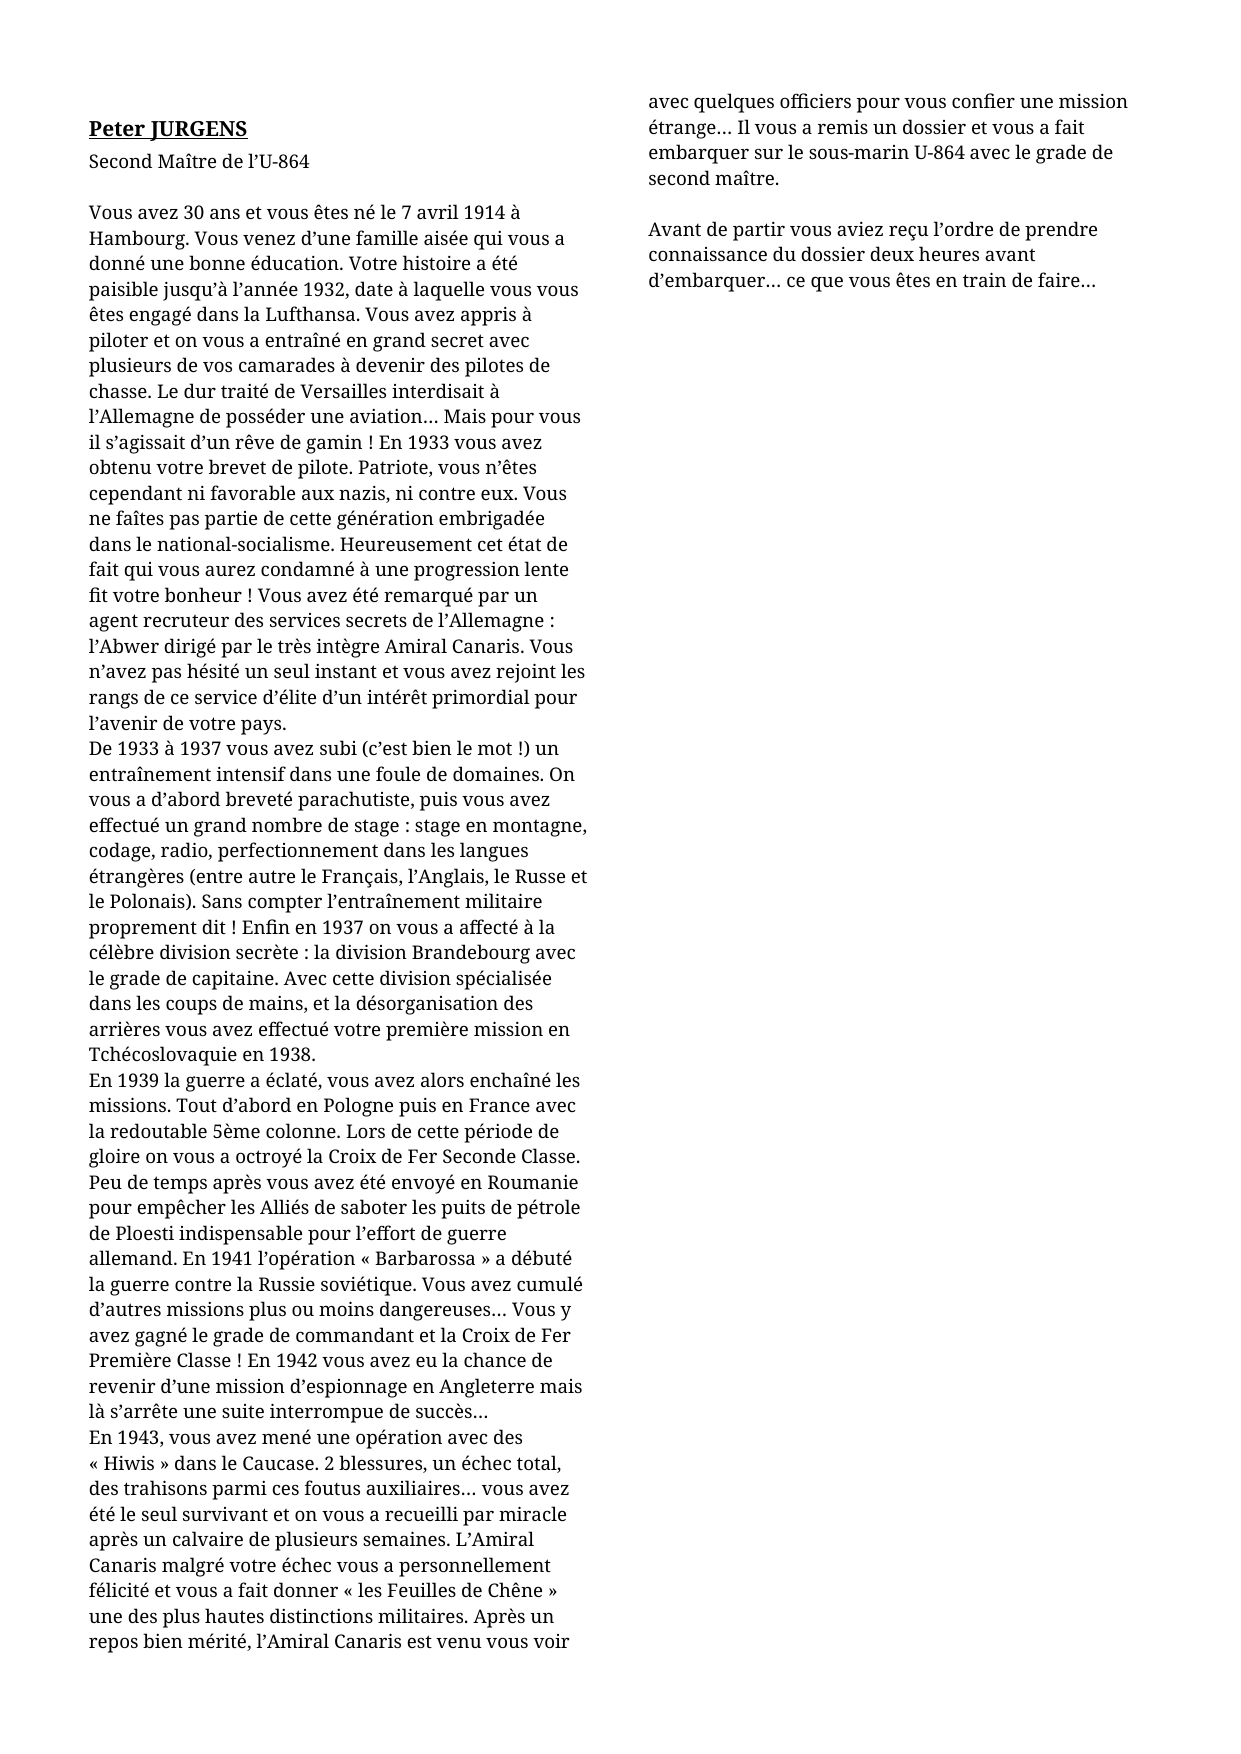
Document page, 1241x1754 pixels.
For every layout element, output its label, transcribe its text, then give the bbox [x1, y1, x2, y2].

subtitle Peter JURGENS [89, 114, 592, 142]
text De 1933 à 1937 vous avez subi (c’est bien le mot !) un entraînement intensif dans une foule de domaines. On vous a d’abord breveté parachutiste, puis vous avez effectué un grand nombre de stage : stage en montagne, codage, radio, perfectionnement dans les langues étrangères (entre autre le Français, l’Anglais, le Russe et le Polonais). Sans compter l’entraînement militaire proprement dit ! Enfin en 1937 on vous a affecté à la célèbre division secrète : la division Brandebourg avec le grade de capitaine. Avec cette division spécialisée dans les coups de mains, et la désorganisation des arrières vous avez effectué votre première mission en Tchécoslovaquie en 1938. [89, 735, 592, 1067]
text Second Maître de l’U-864 [89, 148, 592, 174]
text Vous avez 30 ans et vous êtes né le 7 avril 1914 à Hambourg. Vous venez d’une famille aisée qui vous a donné une bonne éducation. Votre histoire a été paisible jusqu’à l’année 1932, date à laquelle vous vous êtes engagé dans la Lufthansa. Vous avez appris à piloter et on vous a entraîné en grand secret avec plusieurs de vos camarades à devenir des pilotes de chasse. Le dur traité de Versailles interdisait à l’Allemagne de posséder une aviation… Mais pour vous il s’agissait d’un rêve de gamin ! En 1933 vous avez obtenu votre brevet de pilote. Patriote, vous n’êtes cependant ni favorable aux nazis, ni contre eux. Vous ne faîtes pas partie de cette génération embrigadée dans le national-socialisme. Heureusement cet état de fait qui vous aurez condamné à une progression lente fit votre bonheur ! Vous avez été remarqué par un agent recruteur des services secrets de l’Allemagne : l’Abwer dirigé par le très intègre Amiral Canaris. Vous n’avez pas hésité un seul instant et vous avez rejoint les rangs de ce service d’élite d’un intérêt primordial pour l’avenir de votre pays. [89, 199, 592, 735]
text En 1943, vous avez mené une opération avec des « Hiwis » dans le Caucase. 2 blessures, un échec total, des trahisons parmi ces foutus auxiliaires… vous avez été le seul survivant et on vous a recueilli par miracle après un calvaire de plusieurs semaines. L’Amiral Canaris malgré votre échec vous a personnellement félicité et vous a fait donner « les Feuilles de Chêne » une des plus hautes distinctions militaires. Après un repos bien mérité, l’Amiral Canaris est venu vous voir [89, 1424, 592, 1654]
text Avant de partir vous aviez reçu l’ordre de prendre connaissance du dossier deux heures avant d’embarquer… ce que vous êtes en train de faire… [648, 216, 1151, 293]
text avec quelques officiers pour vous confier une mission étrange… Il vous a remis un dossier et vous a fait embarquer sur le sous-marin U-864 avec le grade de second maître. [648, 89, 1151, 191]
text En 1939 la guerre a éclaté, vous avez alors enchaîné les missions. Tout d’abord en Pologne puis en France avec la redoutable 5ème colonne. Lors de cette période de gloire on vous a octroyé la Croix de Fer Seconde Classe. Peu de temps après vous avez été envoyé en Roumanie pour empêcher les Alliés de saboter les puits de pétrole de Ploesti indispensable pour l’effort de guerre allemand. En 1941 l’opération « Barbarossa » a débuté la guerre contre la Russie soviétique. Vous avez cumulé d’autres missions plus ou moins dangereuses… Vous y avez gagné le grade de commandant et la Croix de Fer Première Classe ! En 1942 vous avez eu la chance de revenir d’une mission d’espionnage en Angleterre mais là s’arrête une suite interrompue de succès… [89, 1067, 592, 1424]
